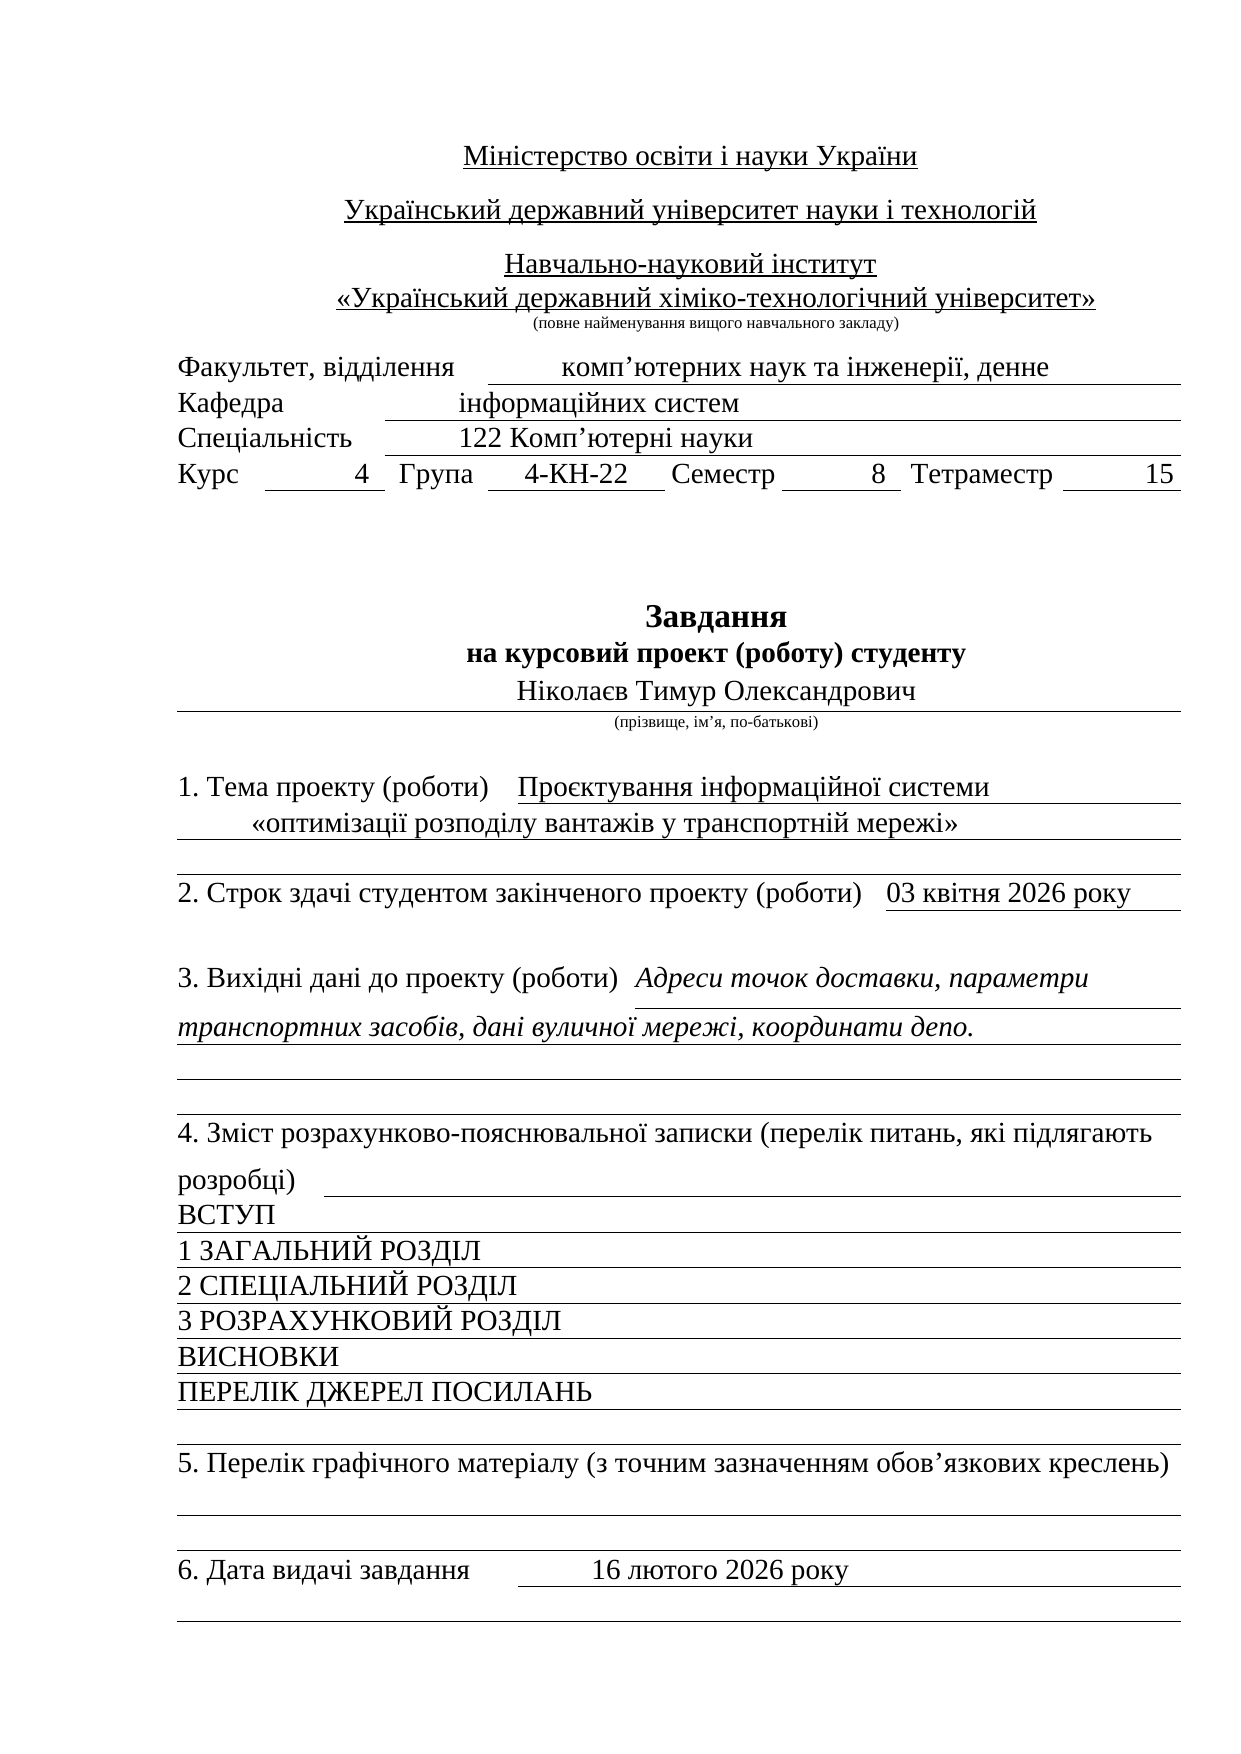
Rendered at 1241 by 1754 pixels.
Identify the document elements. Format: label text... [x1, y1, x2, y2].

table_cell 5. Перелік графічного матеріалу (з точним зазначенням обов’язкових креслень) [177, 1445, 1181, 1479]
table_cell 2. Строк здачі студентом закінченого проекту (роботи) [177, 875, 886, 909]
table_cell [177, 1045, 1181, 1079]
table_cell [177, 840, 1181, 874]
table_cell [177, 561, 1181, 597]
table_cell розробці) [177, 1161, 324, 1196]
table_cell Факультет, відділення [177, 349, 488, 384]
table_cell ПЕРЕЛІК ДЖЕРЕЛ ПОСИЛАНЬ [177, 1374, 1181, 1409]
table_cell 1. Тема проекту (роботи) [177, 768, 517, 803]
table_cell 16 лютого 2026 року [518, 1551, 1181, 1586]
table_cell [1130, 172, 1181, 226]
table_cell Курс [177, 455, 265, 490]
table_cell на курсовий проект (роботу) студенту [177, 635, 1181, 668]
table_cell 15 [1063, 456, 1181, 490]
table_cell Проєктування інформаційної системи [518, 768, 1181, 803]
table_cell 122 Комп’ютерні науки [385, 421, 1181, 455]
table_cell [177, 1516, 1181, 1550]
table_cell [177, 1586, 1181, 1621]
table_cell 3 РОЗРАХУНКОВИЙ РОЗДІЛ [177, 1304, 1181, 1338]
table_header [1130, 118, 1181, 172]
table_cell [177, 1080, 1181, 1114]
table_cell [518, 734, 1181, 768]
table_cell [177, 1480, 1181, 1515]
table_cell транспортних засобів, дані вуличної мережі, координати депо. [177, 1008, 1181, 1043]
table_cell комп’ютерних наук та інженерії, денне [488, 349, 1181, 384]
table_cell «Український державний хіміко-технологічний університет» [177, 280, 1181, 313]
table_cell Адреси точок доставки, параметри [635, 945, 1181, 1008]
table_cell [177, 490, 1181, 526]
table_cell ВИСНОВКИ [177, 1339, 1181, 1373]
table_cell (повне найменування вищого навчального закладу) [177, 313, 1181, 349]
table_cell 8 [782, 456, 901, 490]
table_cell [324, 1161, 1181, 1196]
table_cell Навчально-науковий інститут [177, 226, 1129, 280]
table_cell Кафедра [177, 384, 384, 419]
table_cell [177, 526, 1181, 561]
table_cell [177, 1410, 1181, 1444]
table_cell Спеціальність [177, 420, 384, 455]
table_cell Ніколаєв Тимур Олександрович [177, 669, 1181, 711]
table_cell 4. Зміст розрахунково-пояснювальної записки (перелік питань, які підлягають [177, 1115, 1181, 1161]
table_cell 4 [265, 455, 384, 490]
table_cell 1 ЗАГАЛЬНИЙ РОЗДІЛ [177, 1233, 1181, 1267]
table_cell 3. Вихідні дані до проекту (роботи) [177, 945, 635, 1008]
table_cell [886, 911, 1181, 945]
table_cell [1130, 226, 1181, 280]
table_cell [177, 910, 886, 945]
table_cell інформаційних систем [385, 384, 1181, 419]
table_cell 6. Дата видачі завдання [177, 1551, 517, 1586]
table_cell (прізвище, ім’я, по-батькові) [177, 712, 1181, 734]
table_cell Семестр [665, 456, 782, 490]
table_cell Група [385, 456, 488, 490]
table_cell 2 СПЕЦІАЛЬНИЙ РОЗДІЛ [177, 1268, 1181, 1302]
table_header Міністерство освіти і науки України [177, 118, 1129, 172]
table_cell «оптимізації розподілу вантажів у транспортній мережі» [177, 803, 1181, 839]
table_cell 4-КН-22 [488, 456, 664, 490]
table_cell Український державний університет науки і технологій [177, 172, 1129, 226]
table_cell Завдання [177, 597, 1181, 635]
table_cell ВСТУП [177, 1196, 1181, 1232]
table_cell Тетраместр [901, 456, 1063, 490]
table_cell [177, 734, 517, 768]
table_cell 03 квітня 2026 року [886, 875, 1181, 909]
